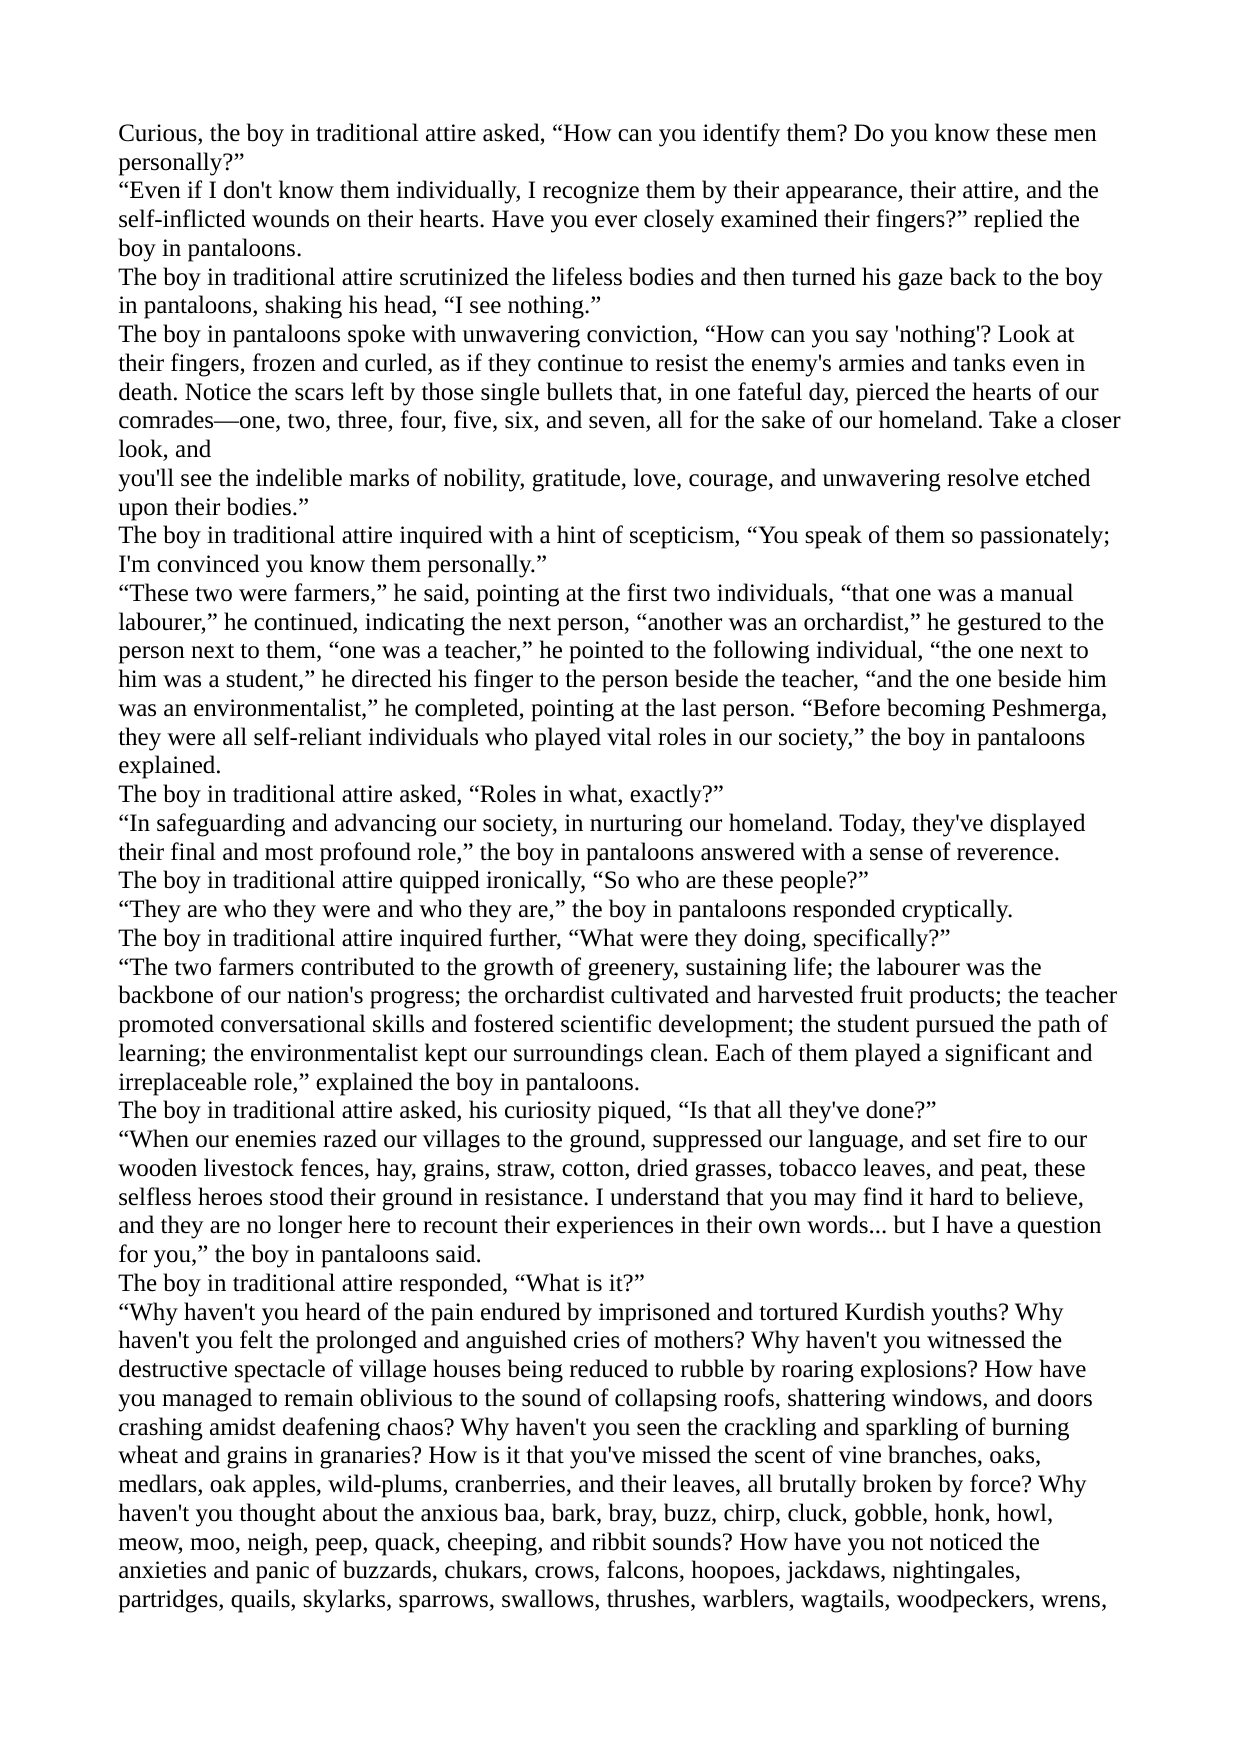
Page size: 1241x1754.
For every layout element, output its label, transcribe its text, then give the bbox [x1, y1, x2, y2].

text The boy in pantaloons spoke with unwavering conviction, “How can you say 'nothing'? Look at their fingers, frozen and curled, as if they continue to resist the enemy's armies and tanks even in death. Notice the scars left by those single bullets that, in one fateful day, pierced the hearts of our comrades—one, two, three, four, five, six, and seven, all for the sake of our homeland. Take a closer look, and [118, 319, 1122, 463]
text The boy in traditional attire asked, his curiosity piqued, “Is that all they've done?” [118, 1096, 1122, 1124]
text “Even if I don't know them individually, I recognize them by their appearance, their attire, and the self-inflicted wounds on their hearts. Have you ever closely examined their fingers?” replied the boy in pantaloons. [118, 176, 1122, 262]
text “They are who they were and who they are,” the boy in pantaloons responded cryptically. [118, 894, 1122, 923]
text The boy in traditional attire quipped ironically, “So who are these people?” [118, 866, 1122, 894]
text “The two farmers contributed to the growth of greenery, sustaining life; the labourer was the backbone of our nation's progress; the orchardist cultivated and harvested fruit products; the teacher promoted conversational skills and fostered scientific development; the student pursued the path of learning; the environmentalist kept our surroundings clean. Each of them played a significant and irreplaceable role,” explained the boy in pantaloons. [118, 952, 1122, 1096]
text The boy in traditional attire inquired with a hint of scepticism, “You speak of them so passionately; I'm convinced you know them personally.” [118, 521, 1122, 578]
text “When our enemies razed our villages to the ground, suppressed our language, and set fire to our wooden livestock fences, hay, grains, straw, cotton, dried grasses, tobacco leaves, and peat, these selfless heroes stood their ground in resistance. I understand that you may find it hard to believe, and they are no longer here to recount their experiences in their own words... but I have a question for you,” the boy in pantaloons said. [118, 1124, 1122, 1268]
text “These two were farmers,” he said, pointing at the first two individuals, “that one was a manual labourer,” he continued, indicating the next person, “another was an orchardist,” he gestured to the person next to them, “one was a teacher,” he pointed to the following individual, “the one next to him was a student,” he directed his finger to the person beside the teacher, “and the one beside him was an environmentalist,” he completed, pointing at the last person. “Before becoming Peshmerga, they were all self-reliant individuals who played vital roles in our society,” the boy in pantaloons explained. [118, 578, 1122, 779]
text “In safeguarding and advancing our society, in nurturing our homeland. Today, they've displayed their final and most profound role,” the boy in pantaloons answered with a sense of reverence. [118, 808, 1122, 866]
text Curious, the boy in traditional attire asked, “How can you identify them? Do you know these men personally?” [118, 118, 1122, 176]
text The boy in traditional attire asked, “Roles in what, exactly?” [118, 779, 1122, 808]
text you'll see the indelible marks of nobility, gratitude, love, courage, and unwavering resolve etched upon their bodies.” [118, 463, 1122, 521]
text The boy in traditional attire responded, “What is it?” [118, 1268, 1122, 1297]
text The boy in traditional attire scrutinized the lifeless bodies and then turned his gaze back to the boy in pantaloons, shaking his head, “I see nothing.” [118, 262, 1122, 319]
text The boy in traditional attire inquired further, “What were they doing, specifically?” [118, 923, 1122, 952]
text “Why haven't you heard of the pain endured by imprisoned and tortured Kurdish youths? Why haven't you felt the prolonged and anguished cries of mothers? Why haven't you witnessed the destructive spectacle of village houses being reduced to rubble by roaring explosions? How have you managed to remain oblivious to the sound of collapsing roofs, shattering windows, and doors crashing amidst deafening chaos? Why haven't you seen the crackling and sparkling of burning wheat and grains in granaries? How is it that you've missed the scent of vine branches, oaks, medlars, oak apples, wild-plums, cranberries, and their leaves, all brutally broken by force? Why haven't you thought about the anxious baa, bark, bray, buzz, chirp, cluck, gobble, honk, howl, meow, moo, neigh, peep, quack, cheeping, and ribbit sounds? How have you not noticed the anxieties and panic of buzzards, chukars, crows, falcons, hoopoes, jackdaws, nightingales, partridges, quails, skylarks, sparrows, swallows, thrushes, warblers, wagtails, woodpeckers, wrens, [118, 1297, 1122, 1613]
